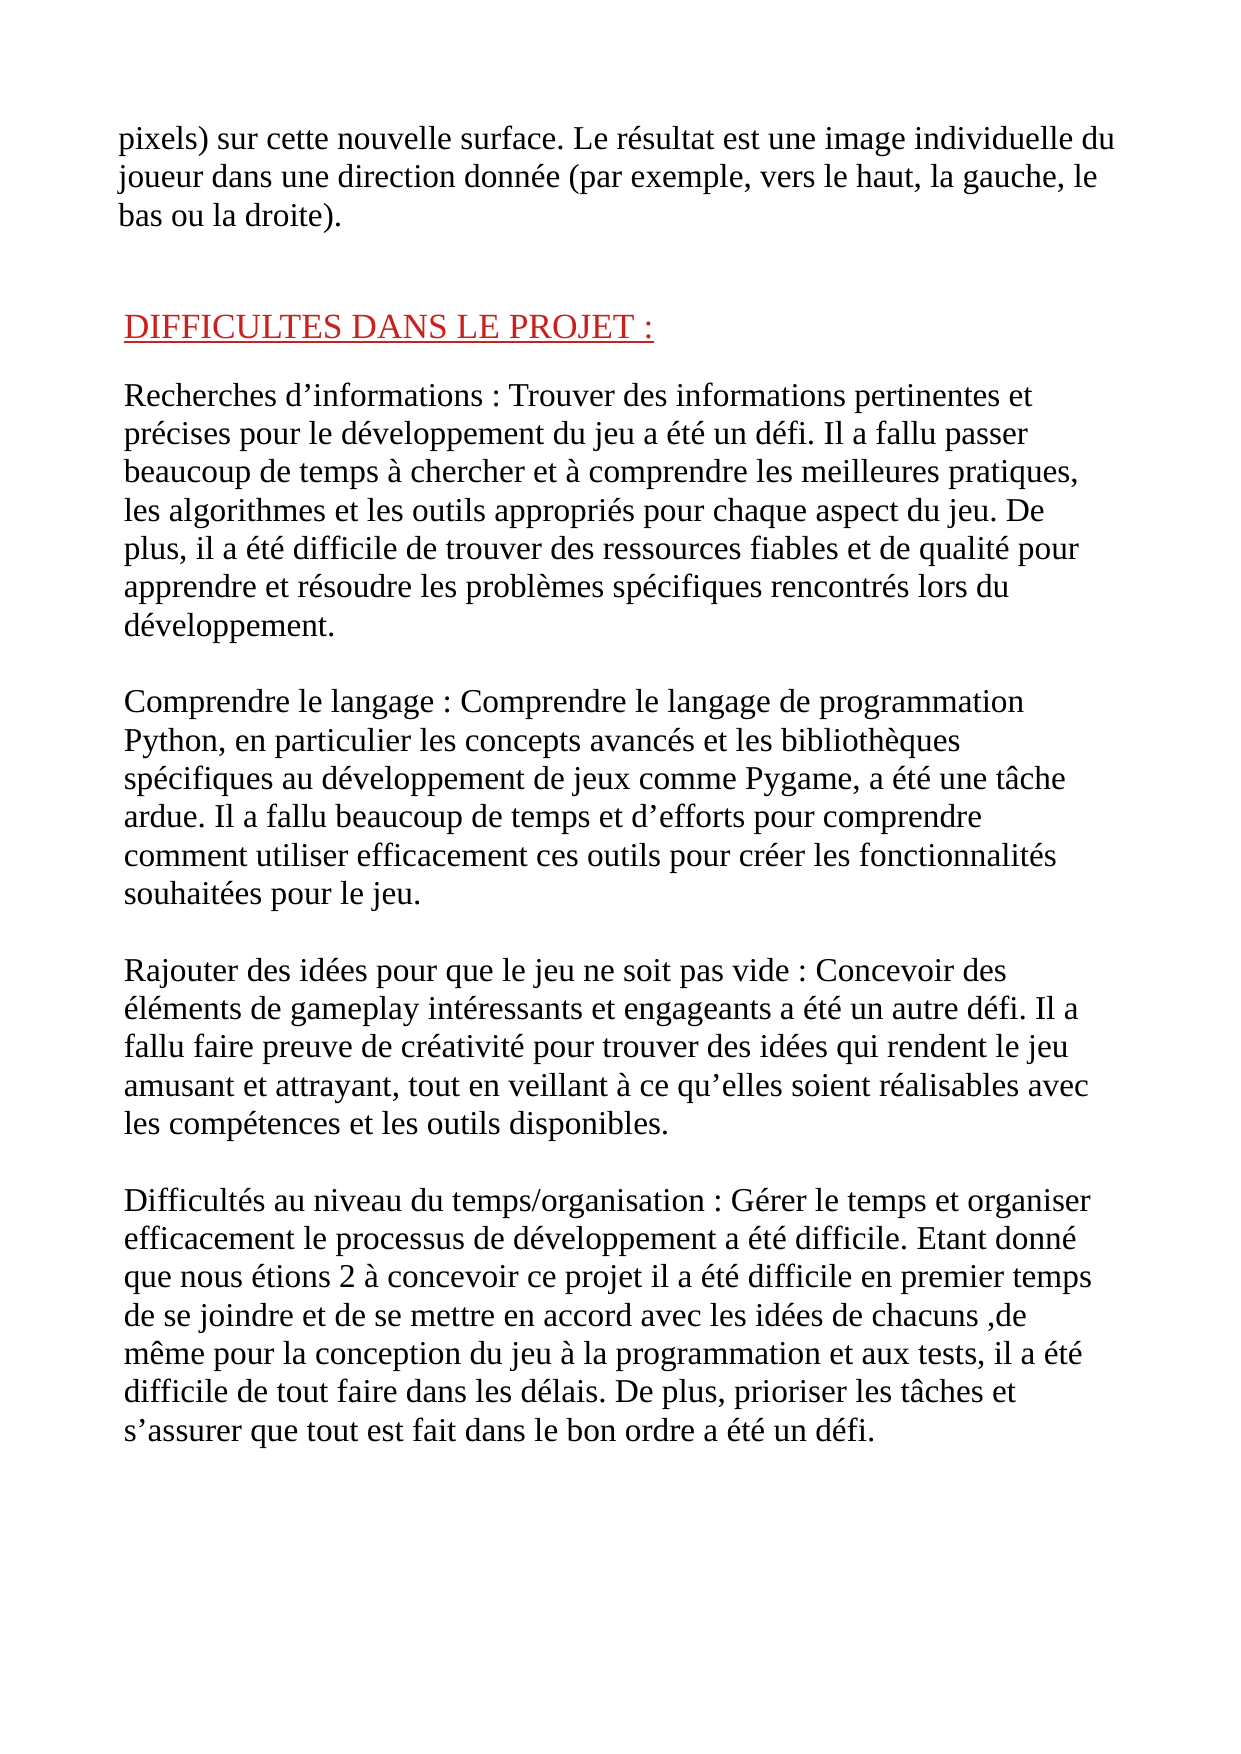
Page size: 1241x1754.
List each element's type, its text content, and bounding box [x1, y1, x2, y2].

text pixels) sur cette nouvelle surface. Le résultat est une image individuelle du joueur dans une direction donnée (par exemple, vers le haut, la gauche, le bas ou la droite). [118, 118, 1122, 233]
